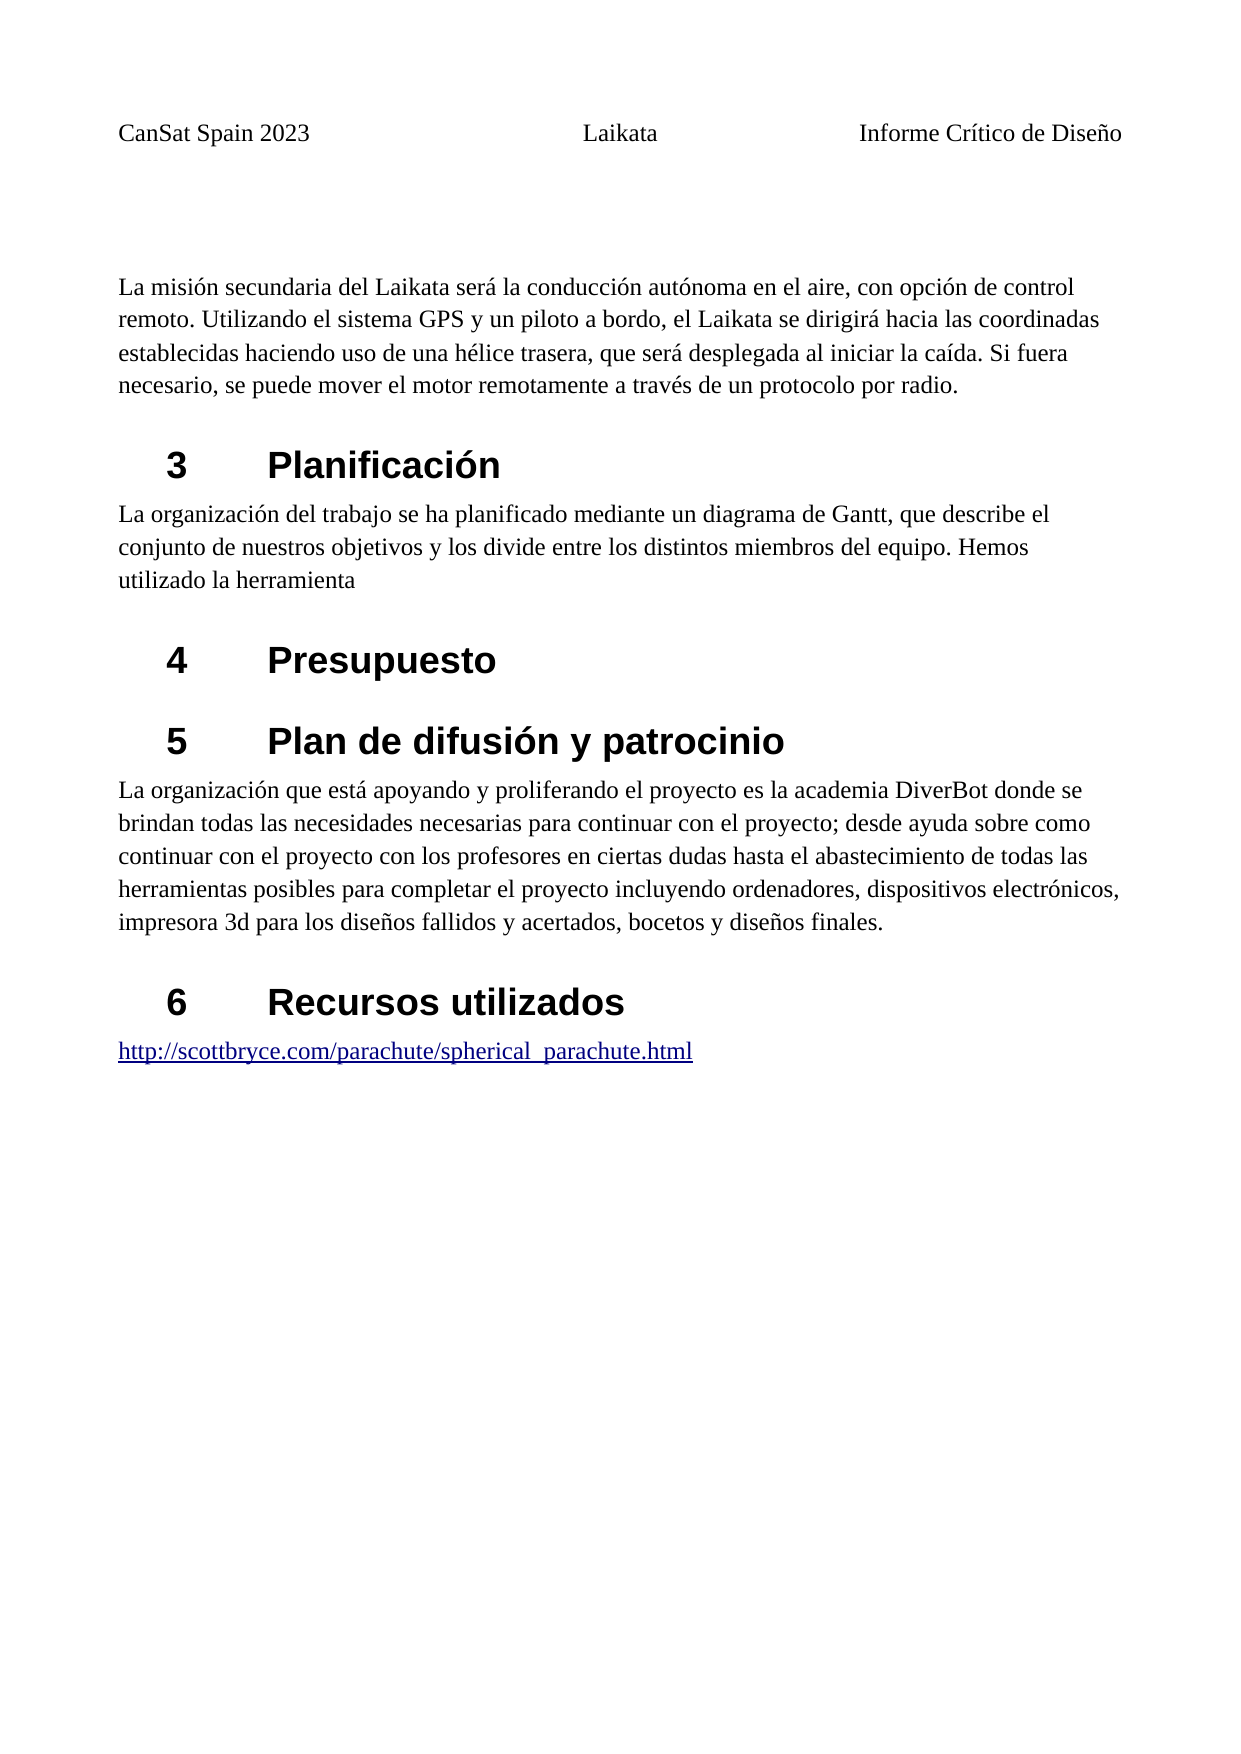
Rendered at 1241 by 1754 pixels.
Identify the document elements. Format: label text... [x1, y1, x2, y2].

text http://scottbryce.com/parachute/spherical_parachute.html [118, 1036, 1122, 1065]
subtitle Presupuesto [156, 638, 1122, 682]
text La organización del trabajo se ha planificado mediante un diagrama de Gantt, que describe el conjunto de nuestros objetivos y los divide entre los distintos miembros del equipo. Hemos utilizado la herramienta [118, 499, 1122, 594]
text La organización que está apoyando y proliferando el proyecto es la academia DiverBot donde se brindan todas las necesidades necesarias para continuar con el proyecto; desde ayuda sobre como continuar con el proyecto con los profesores en ciertas dudas hasta el abastecimiento de todas las herramientas posibles para completar el proyecto incluyendo ordenadores, dispositivos electrónicos, impresora 3d para los diseños fallidos y acertados, bocetos y diseños finales. [118, 775, 1122, 936]
text La misión secundaria del Laikata será la conducción autónoma en el aire, con opción de control remoto. Utilizando el sistema GPS y un piloto a bordo, el Laikata se dirigirá hacia las coordinadas establecidas haciendo uso de una hélice trasera, que será desplegada al iniciar la caída. Si fuera necesario, se puede mover el motor remotamente a través de un protocolo por radio. [118, 272, 1122, 399]
subtitle Planificación [156, 443, 1122, 487]
subtitle Recursos utilizados [156, 980, 1122, 1024]
subtitle Plan de difusión y patrocinio [156, 719, 1122, 763]
